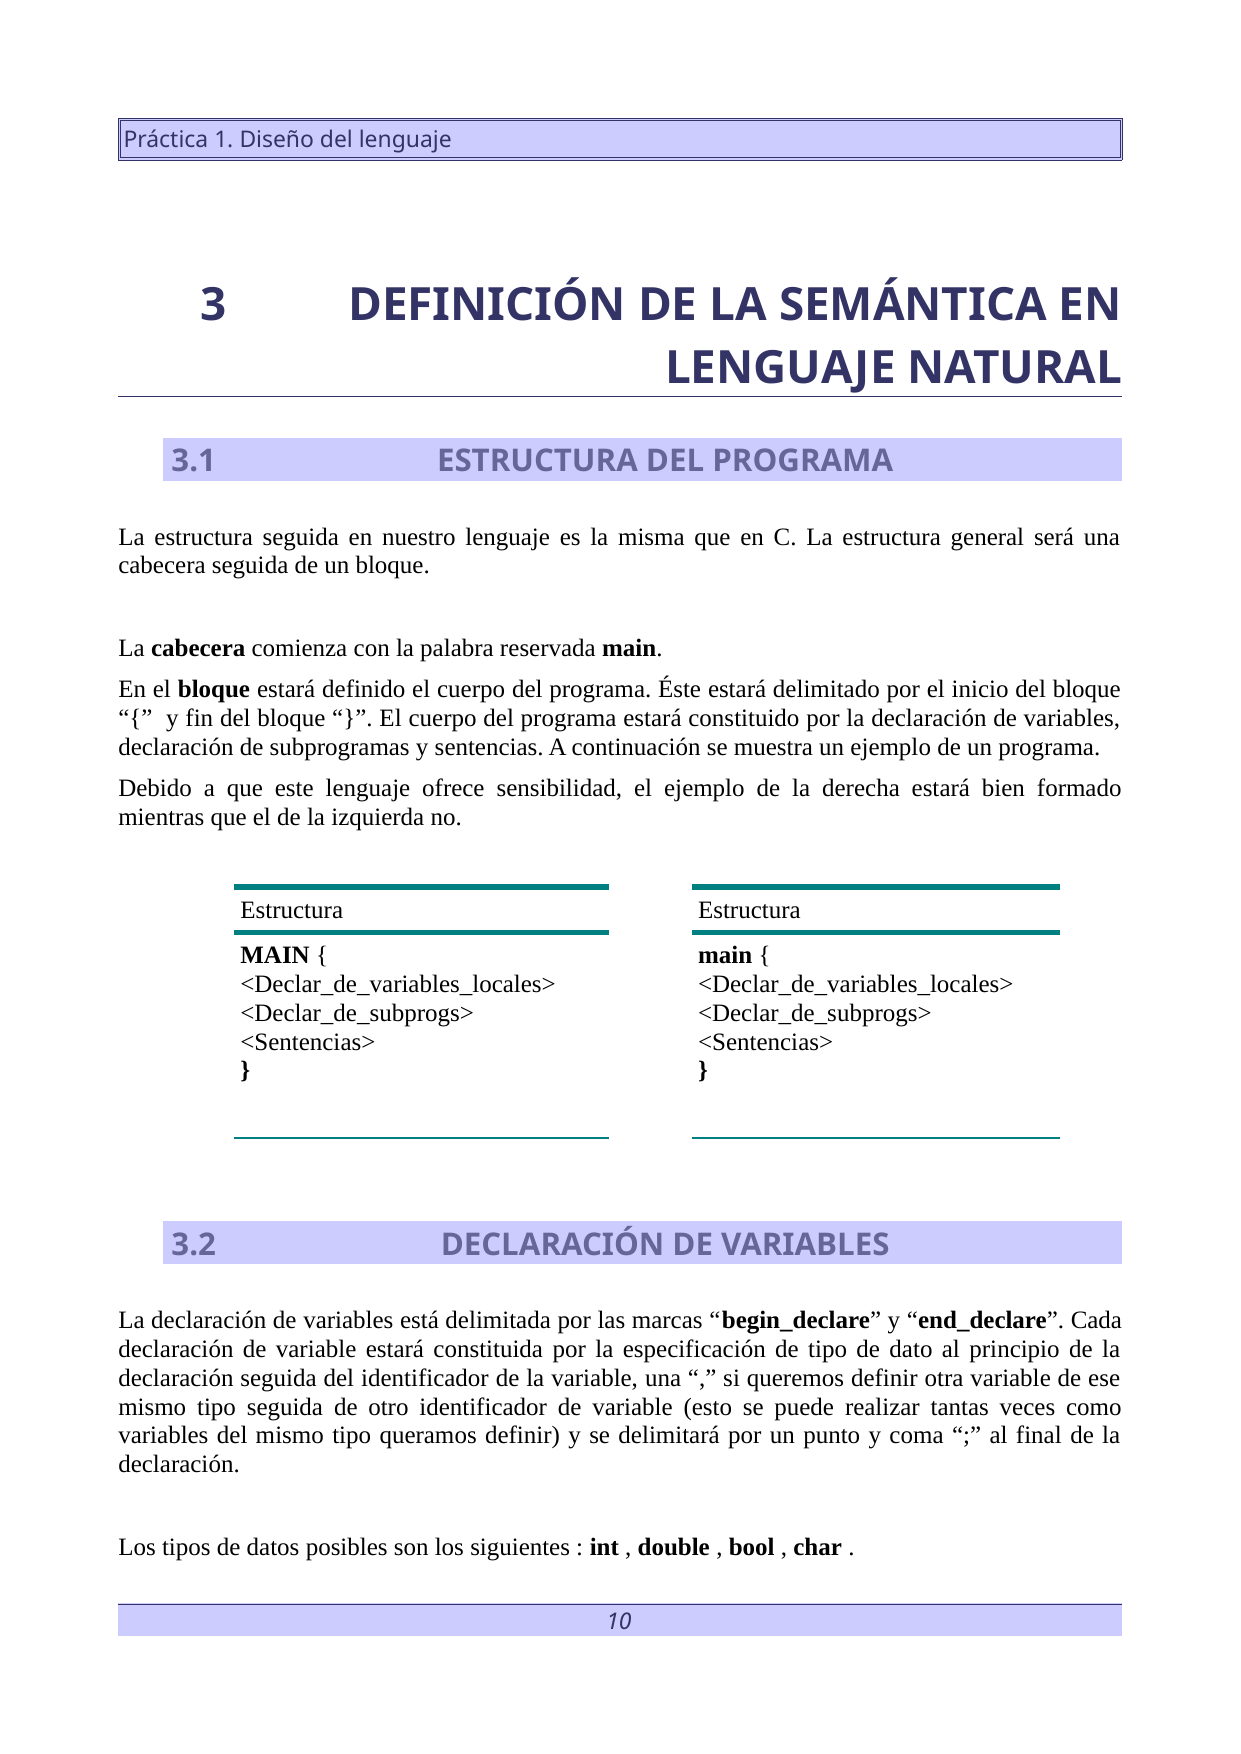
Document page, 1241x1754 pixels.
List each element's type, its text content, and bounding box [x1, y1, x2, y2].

text La estructura seguida en nuestro lenguaje es la misma que en C. La estructura general será una cabecera seguida de un bloque. [118, 522, 1122, 579]
subtitle Estructura del programa [163, 438, 1122, 481]
subtitle DEFINICIÓN DE LA SEMÁNTICA EN LENGUAJE NATURAL [118, 272, 1122, 396]
text La declaración de variables está delimitada por las marcas “begin_declare” y “end_declare”. Cada declaración de variable estará constituida por la especificación de tipo de dato al principio de la declaración seguida del identificador de la variable, una “,” si queremos definir otra variable de ese mismo tipo seguida de otro identificador de variable (esto se puede realizar tantas veces como variables del mismo tipo queramos definir) y se delimitará por un punto y coma “;” al final de la declaración. [118, 1305, 1122, 1478]
text La cabecera comienza con la palabra reservada main. [118, 633, 1122, 662]
table_cell main { <Declar_de_variables_locales> <Declar_de_subprogs> <Sentencias> } [692, 935, 1060, 1137]
subtitle DECLARACIÓN DE VARIABLES [163, 1221, 1122, 1264]
table_header Estructura [234, 890, 609, 930]
table_header Estructura [692, 890, 1060, 930]
text Los tipos de datos posibles son los siguientes : int , double , bool , char . [118, 1532, 1122, 1560]
table_header [609, 884, 692, 930]
text Debido a que este lenguaje ofrece sensibilidad, el ejemplo de la derecha estará bien formado mientras que el de la izquierda no. [118, 773, 1122, 831]
text En el bloque estará definido el cuerpo del programa. Éste estará delimitado por el inicio del bloque “{” y fin del bloque “}”. El cuerpo del programa estará constituido por la declaración de variables, declaración de subprogramas y sentencias. A continuación se muestra un ejemplo de un programa. [118, 674, 1122, 761]
table_cell MAIN { <Declar_de_variables_locales> <Declar_de_subprogs> <Sentencias> } [234, 935, 609, 1137]
table_cell [609, 930, 692, 1137]
